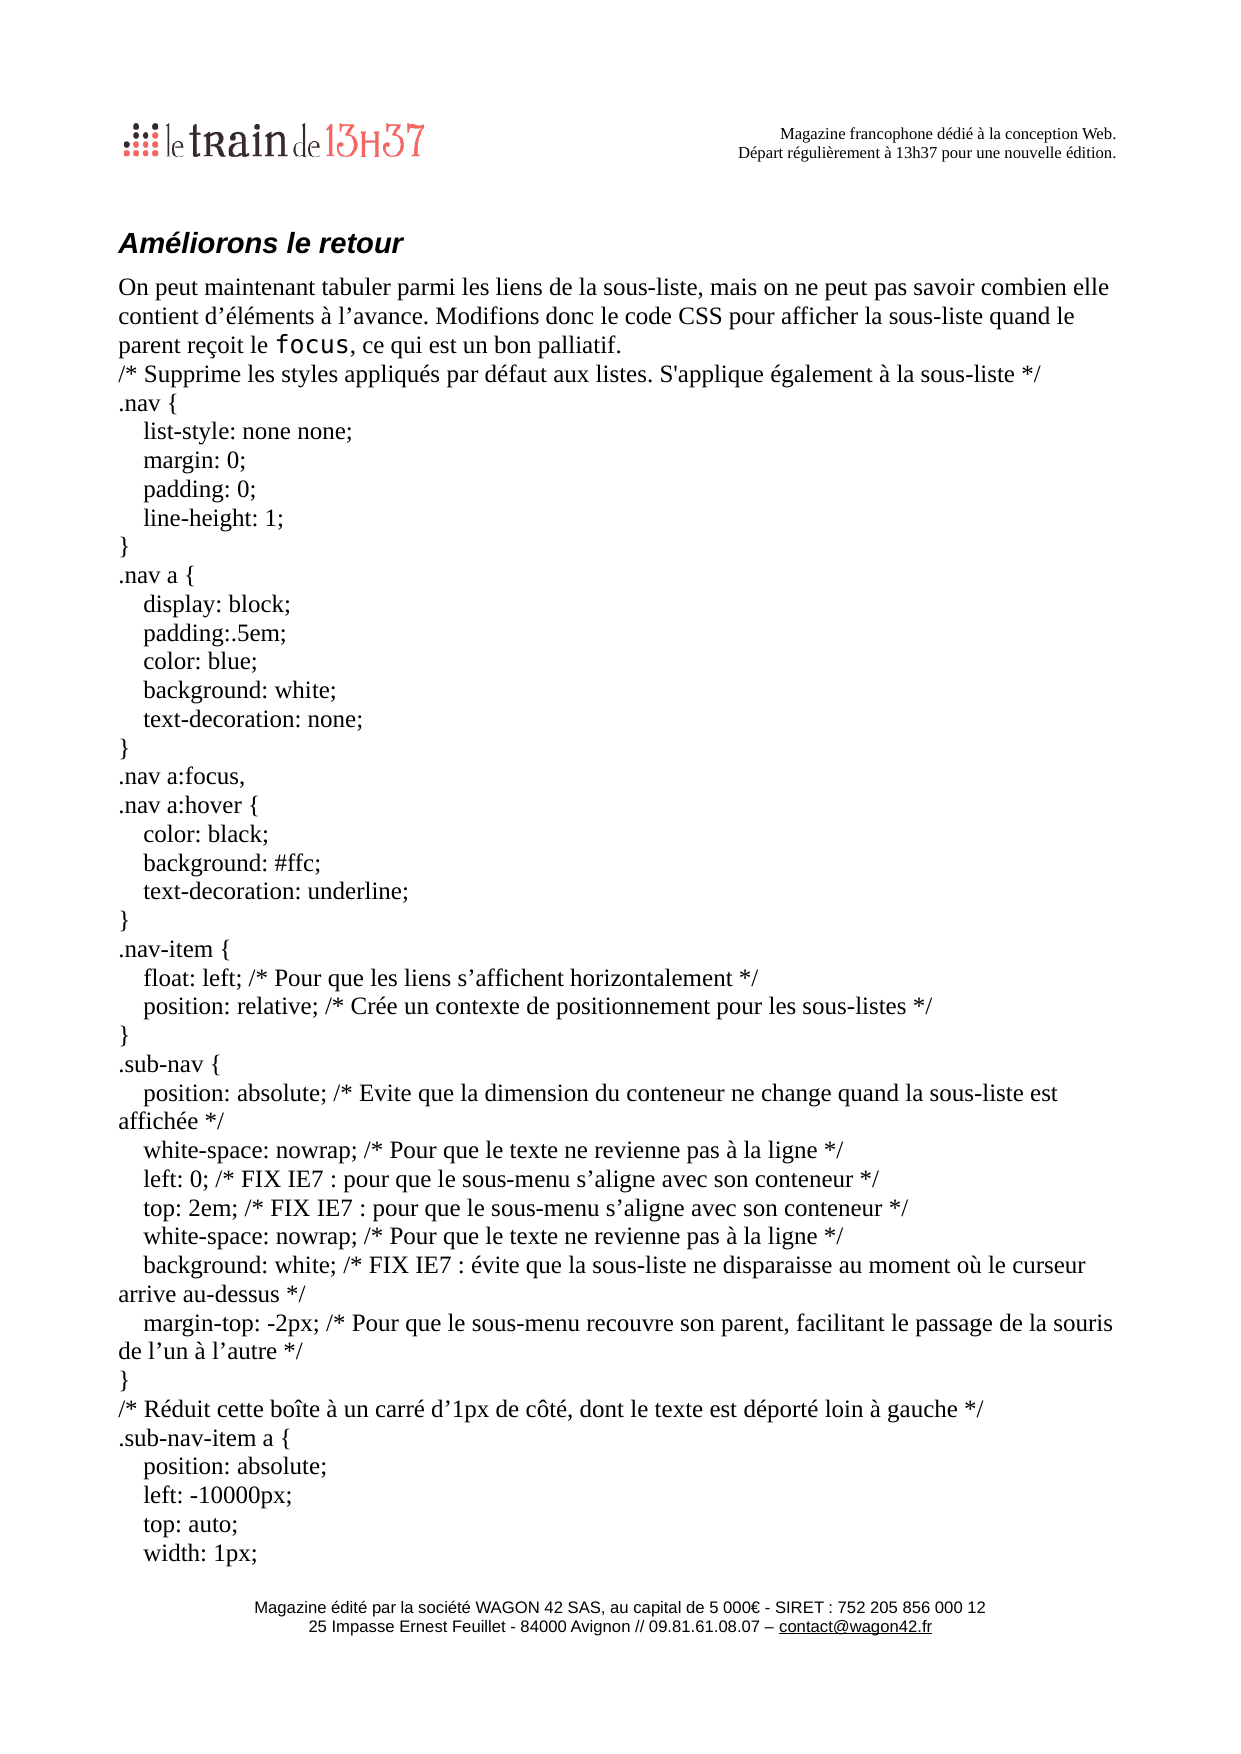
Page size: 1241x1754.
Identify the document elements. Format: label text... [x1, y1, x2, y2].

text margin: 0; [118, 445, 1122, 474]
text display: block; [118, 589, 1122, 618]
text color: black; [118, 819, 1122, 848]
text top: 2em; /* FIX IE7 : pour que le sous-menu s’aligne avec son conteneur */ [118, 1193, 1122, 1221]
text width: 1px; [118, 1538, 1122, 1566]
text position: absolute; /* Evite que la dimension du conteneur ne change quand la sous-liste est affichée */ [118, 1078, 1122, 1135]
text color: blue; [118, 646, 1122, 675]
subtitle Améliorons le retour [118, 226, 1122, 260]
text background: white; [118, 675, 1122, 704]
text top: auto; [118, 1509, 1122, 1538]
text .nav a:hover { [118, 790, 1122, 819]
text /* Supprime les styles appliqués par défaut aux listes. S'applique également à la sous-liste */ [118, 359, 1122, 388]
text .nav a:focus, [118, 761, 1122, 790]
text .sub-nav { [118, 1049, 1122, 1078]
text white-space: nowrap; /* Pour que le texte ne revienne pas à la ligne */ [118, 1221, 1122, 1250]
text padding: 0; [118, 474, 1122, 503]
picture [123, 123, 425, 157]
text left: -10000px; [118, 1480, 1122, 1509]
text /* Réduit cette boîte à un carré d’1px de côté, dont le texte est déporté loin à gauche */ [118, 1394, 1122, 1423]
text line-height: 1; [118, 503, 1122, 531]
text } [118, 1020, 1122, 1049]
text background: white; /* FIX IE7 : évite que la sous-liste ne disparaisse au moment où le curseur arrive au-dessus */ [118, 1250, 1122, 1308]
text white-space: nowrap; /* Pour que le texte ne revienne pas à la ligne */ [118, 1135, 1122, 1164]
text .nav { [118, 388, 1122, 416]
text position: absolute; [118, 1451, 1122, 1480]
text margin-top: -2px; /* Pour que le sous-menu recouvre son parent, facilitant le passage de la souris de l’un à l’autre */ [118, 1308, 1122, 1365]
text } [118, 905, 1122, 934]
text background: #ffc; [118, 848, 1122, 876]
text text-decoration: none; [118, 704, 1122, 733]
text list-style: none none; [118, 416, 1122, 445]
text position: relative; /* Crée un contexte de positionnement pour les sous-listes */ [118, 991, 1122, 1020]
text .sub-nav-item a { [118, 1423, 1122, 1451]
text } [118, 531, 1122, 560]
text } [118, 733, 1122, 761]
text padding:.5em; [118, 618, 1122, 646]
text text-decoration: underline; [118, 876, 1122, 905]
text .nav a { [118, 560, 1122, 589]
text left: 0; /* FIX IE7 : pour que le sous-menu s’aligne avec son conteneur */ [118, 1164, 1122, 1193]
text float: left; /* Pour que les liens s’affichent horizontalement */ [118, 963, 1122, 991]
text .nav-item { [118, 934, 1122, 963]
text On peut maintenant tabuler parmi les liens de la sous-liste, mais on ne peut pas savoir combien elle contient d’éléments à l’avance. Modifions donc le code CSS pour afficher la sous-liste quand le parent reçoit le focus, ce qui est un bon palliatif. [118, 272, 1122, 359]
text } [118, 1365, 1122, 1394]
